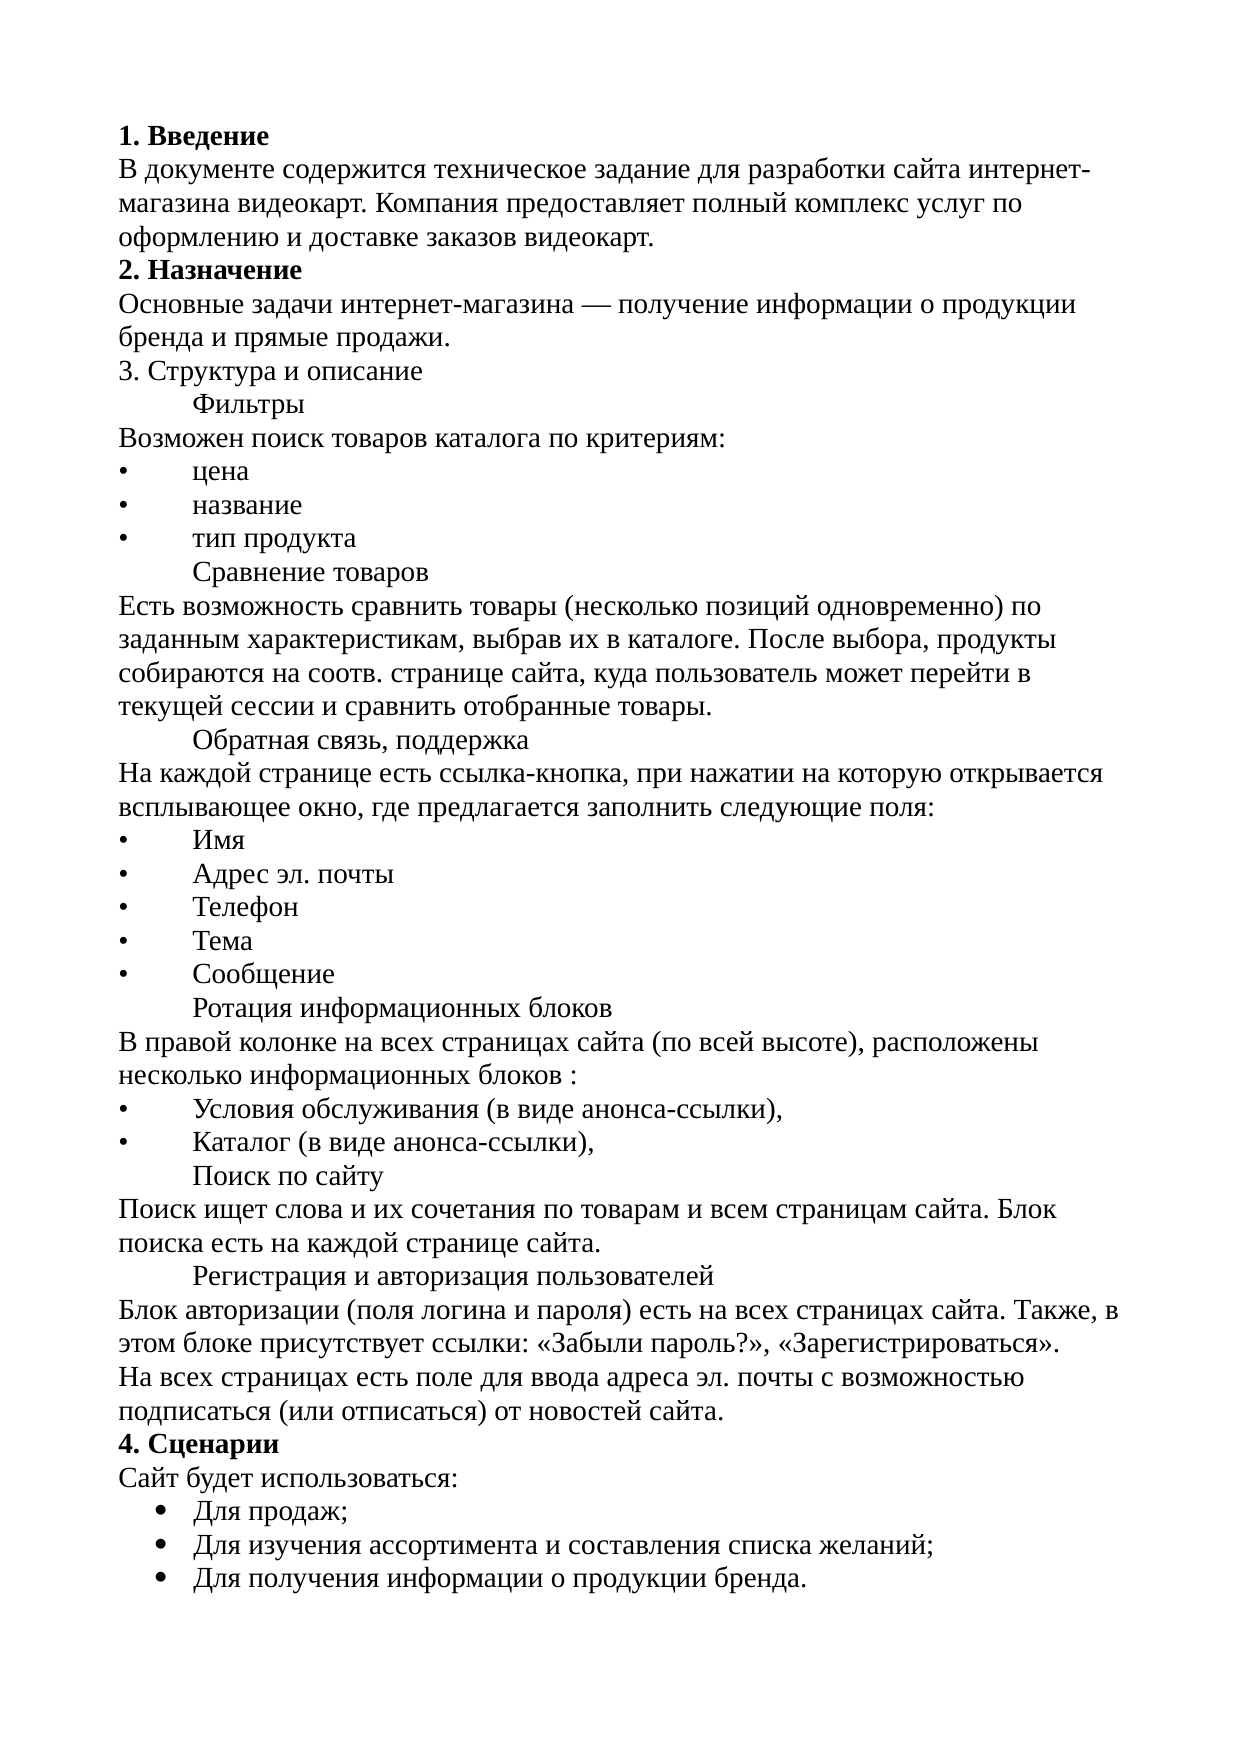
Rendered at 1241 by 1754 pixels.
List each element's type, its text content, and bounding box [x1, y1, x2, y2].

text Основные задачи интернет-магазина — получение информации о продукции бренда и прямые продажи. [118, 286, 1122, 353]
text Поиск ищет слова и их сочетания по товарам и всем страницам сайта. Блок поиска есть на каждой странице сайта. [118, 1191, 1122, 1258]
text Ротация информационных блоков [118, 990, 1122, 1024]
text • название [118, 487, 1122, 521]
text Обратная связь, поддержка [118, 722, 1122, 755]
text 4. Сценарии [118, 1426, 1122, 1460]
text Сайт будет использоваться: [118, 1460, 1122, 1493]
text В документе содержится техническое задание для разработки сайта интернет-магазина видеокарт. Компания предоставляет полный комплекс услуг по оформлению и доставке заказов видеокарт. [118, 152, 1122, 252]
list Для получения информации о продукции бренда. [156, 1561, 1122, 1594]
text Возможен поиск товаров каталога по критериям: [118, 420, 1122, 453]
text Фильтры [118, 386, 1122, 420]
text В правой колонке на всех страницах сайта (по всей высоте), расположены несколько информационных блоков : [118, 1024, 1122, 1091]
list Для продаж; [156, 1493, 1122, 1527]
text Есть возможность сравнить товары (несколько позиций одновременно) по заданным характеристикам, выбрав их в каталоге. После выбора, продукты собираются на соотв. странице сайта, куда пользователь может перейти в текущей сессии и сравнить отобранные товары. [118, 588, 1122, 722]
text Сравнение товаров [118, 554, 1122, 588]
text • Каталог (в виде анонса-ссылки), [118, 1124, 1122, 1158]
text • Сообщение [118, 957, 1122, 990]
text • Условия обслуживания (в виде анонса-ссылки), [118, 1091, 1122, 1124]
text • Адрес эл. почты [118, 856, 1122, 889]
text Блок авторизации (поля логина и пароля) есть на всех страницах сайта. Также, в этом блоке присутствует ссылки: «Забыли пароль?», «Зарегистрироваться». [118, 1292, 1122, 1359]
text • цена [118, 453, 1122, 487]
text На каждой странице есть ссылка-кнопка, при нажатии на которую открывается всплывающее окно, где предлагается заполнить следующие поля: [118, 755, 1122, 822]
text 3. Структура и описание [118, 353, 1122, 386]
text Регистрация и авторизация пользователей [118, 1258, 1122, 1292]
text Поиск по сайту [118, 1158, 1122, 1191]
text • тип продукта [118, 521, 1122, 554]
text На всех страницах есть поле для ввода адреса эл. почты с возможностью подписаться (или отписаться) от новостей сайта. [118, 1359, 1122, 1426]
text 2. Назначение [118, 252, 1122, 286]
text • Имя [118, 822, 1122, 856]
text • Телефон [118, 889, 1122, 923]
text 1. Введение [118, 118, 1122, 152]
list Для изучения ассортимента и составления списка желаний; [156, 1527, 1122, 1561]
text • Тема [118, 923, 1122, 957]
